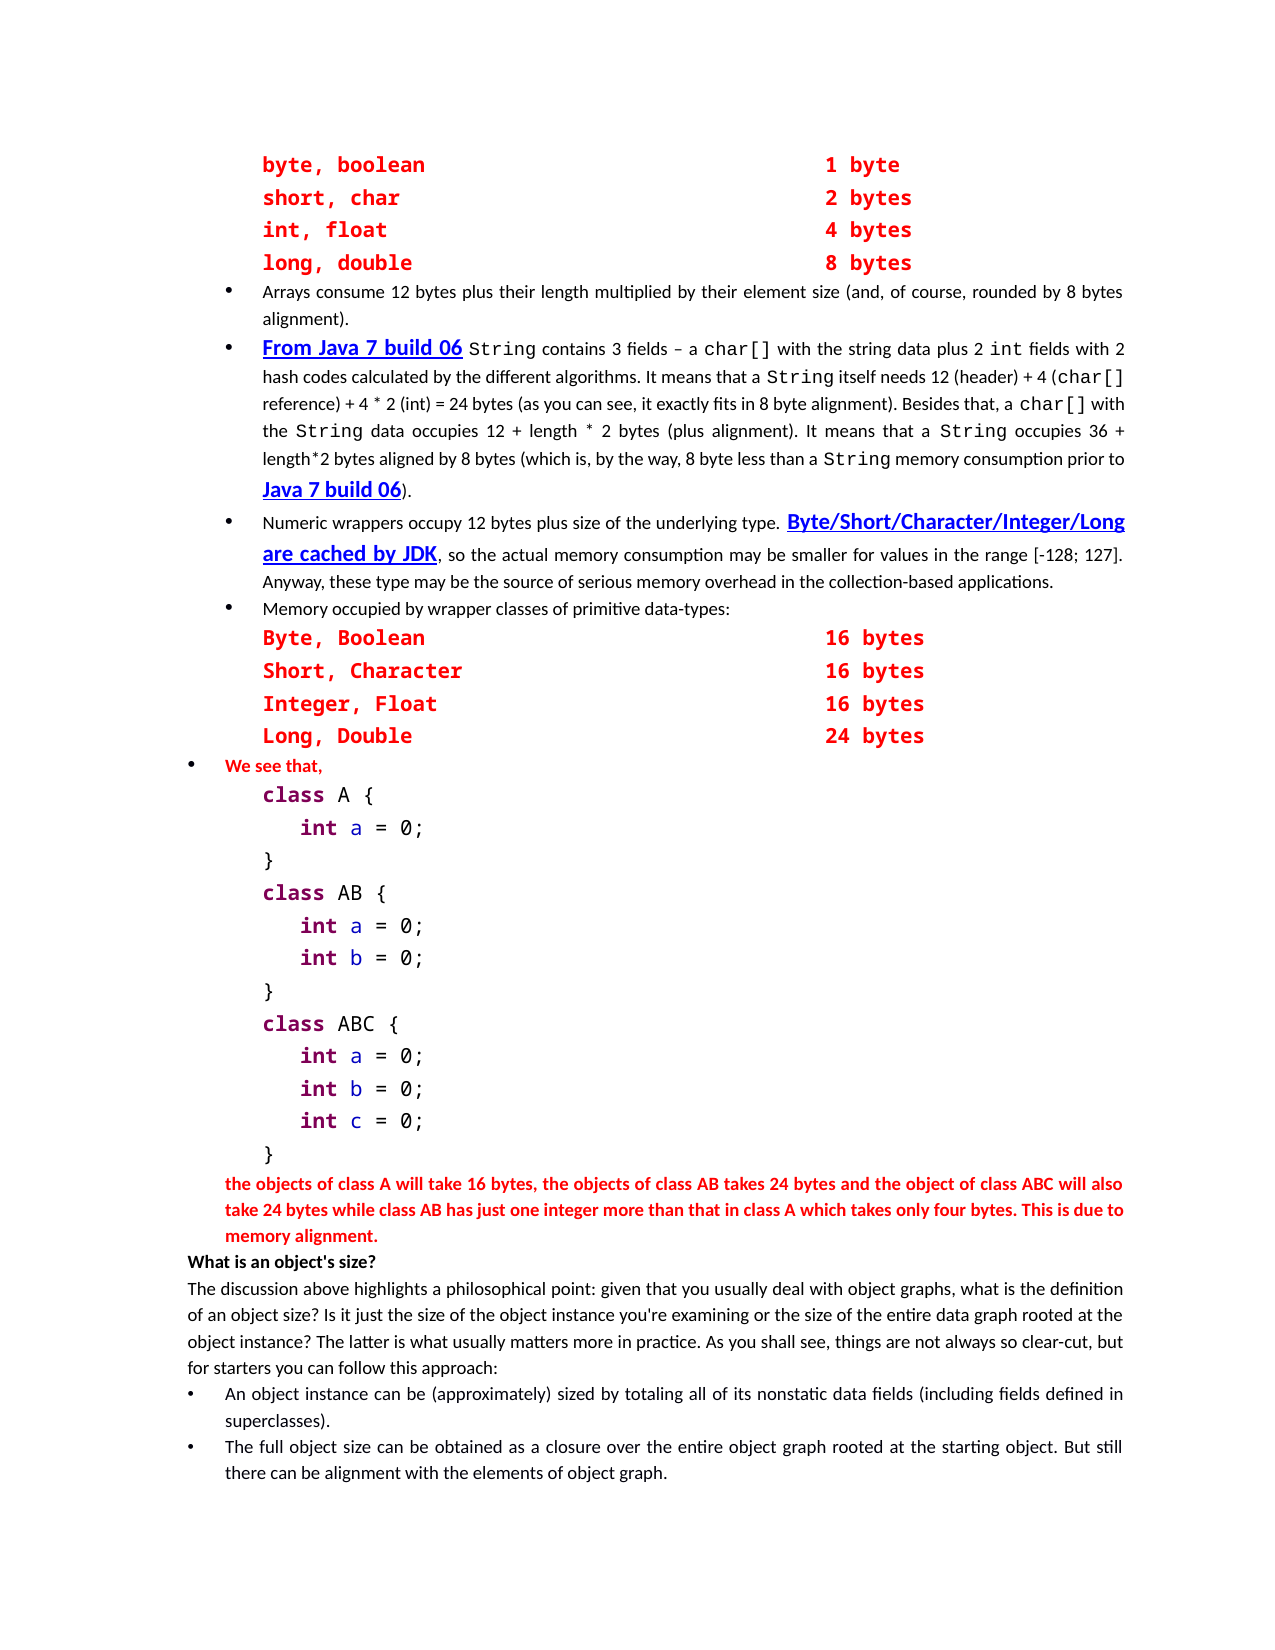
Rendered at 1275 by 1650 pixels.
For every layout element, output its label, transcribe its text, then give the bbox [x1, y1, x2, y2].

list The full object size can be obtained as a closure over the entire object graph rooted at the starting object. But still there can be alignment with the elements of object graph. [187, 1435, 1125, 1484]
list An object instance can be (approximately) sized by totaling all of its nonstatic data fields (including fields defined in superclasses). [187, 1382, 1125, 1432]
list The discussion above highlights a philosophical point: given that you usually deal with object graphs, what is the definition of an object size? Is it just the size of the object instance you're examining or the size of the entire data graph rooted at the object instance? The latter is what usually matters more in practice. As you shall see, things are not always so clear-cut, but for starters you can follow this approach: [150, 1277, 1125, 1379]
list class ABC { [225, 1009, 1125, 1037]
list Numeric wrappers occupy 12 bytes plus size of the underlying type. Byte/Short/Character/Integer/Long are cached by JDK, so the actual memory consumption may be smaller for values in the range [-128; 127]. Anyway, these type may be the source of serious memory overhead in the collection-based applications. [225, 507, 1125, 593]
list int a = 0; [225, 1041, 1125, 1070]
list class AB { [225, 878, 1125, 907]
list Long, Double 24 bytes [225, 721, 1125, 750]
list int b = 0; [225, 1074, 1125, 1102]
list Byte, Boolean 16 bytes [225, 623, 1125, 652]
list } [225, 846, 1125, 874]
list } [225, 1139, 1125, 1167]
list int, float 4 bytes [225, 215, 1125, 244]
list short, char 2 bytes [225, 183, 1125, 211]
list the objects of class A will take 16 bytes, the objects of class AB takes 24 bytes and the object of class ABC will also take 24 bytes while class AB has just one integer more than that in class A which takes only four bytes. This is due to memory alignment. [187, 1172, 1125, 1247]
list long, double 8 bytes [225, 248, 1125, 276]
list int c = 0; [225, 1106, 1125, 1135]
list int a = 0; [225, 813, 1125, 841]
list From Java 7 build 06 String contains 3 fields – a char[] with the string data plus 2 int fields with 2 hash codes calculated by the different algorithms. It means that a String itself needs 12 (header) + 4 (char[] reference) + 4 * 2 (int) = 24 bytes (as you can see, it exactly fits in 8 byte alignment). Besides that, a char[] with the String data occupies 12 + length * 2 bytes (plus alignment). It means that a String occupies 36 + length*2 bytes aligned by 8 bytes (which is, by the way, 8 byte less than a String memory consumption prior to Java 7 build 06). [225, 333, 1125, 503]
list } [225, 976, 1125, 1004]
list int b = 0; [225, 943, 1125, 972]
list int a = 0; [225, 911, 1125, 939]
list What is an object's size? [150, 1251, 1125, 1274]
list Short, Character 16 bytes [225, 656, 1125, 684]
list Memory occupied by wrapper classes of primitive data-types: [225, 597, 1125, 620]
list We see that, [187, 754, 1125, 777]
list byte, boolean 1 byte [225, 150, 1125, 178]
list Arrays consume 12 bytes plus their length multiplied by their element size (and, of course, rounded by 8 bytes alignment). [225, 280, 1125, 330]
list class A { [225, 780, 1125, 809]
list Integer, Float 16 bytes [225, 689, 1125, 717]
